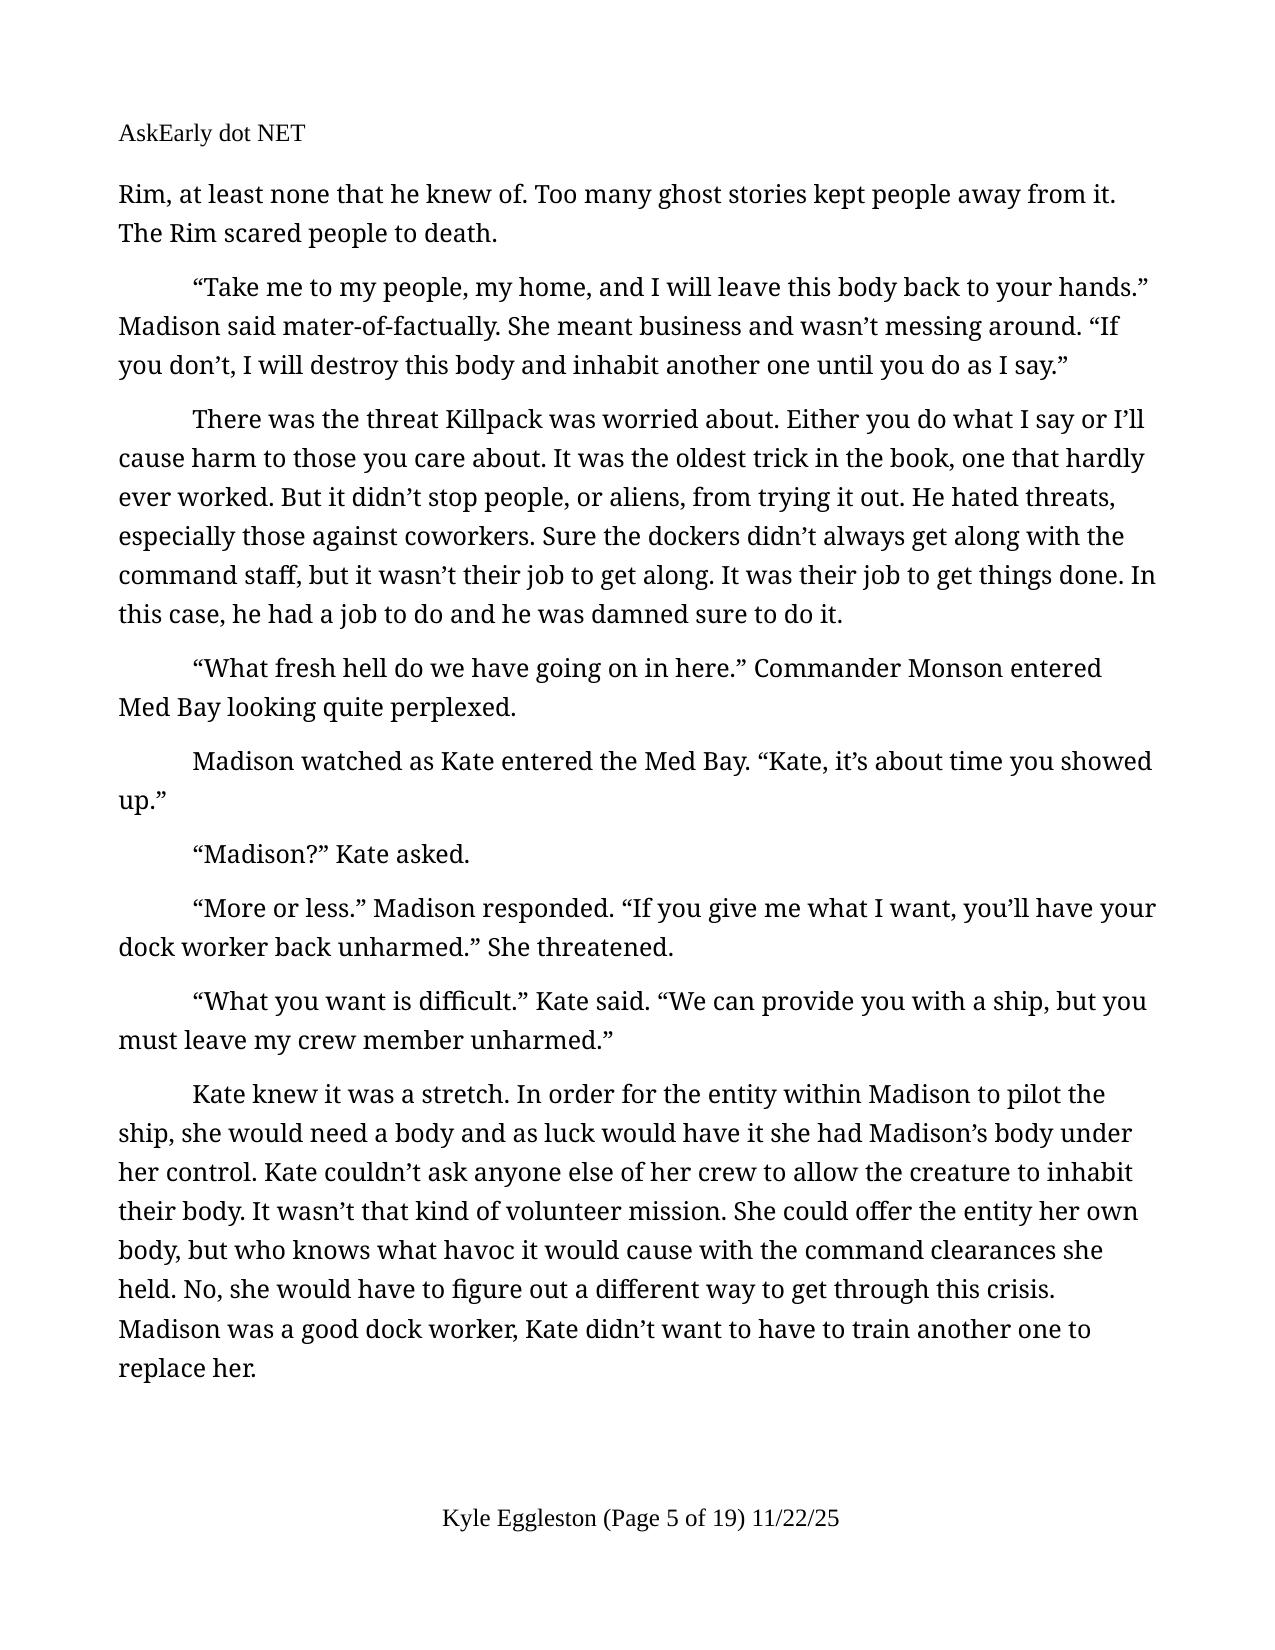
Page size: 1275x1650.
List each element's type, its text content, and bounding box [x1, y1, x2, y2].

text There was the threat Killpack was worried about. Either you do what I say or I’ll cause harm to those you care about. It was the oldest trick in the book, one that hardly ever worked. But it didn’t stop people, or aliens, from trying it out. He hated threats, especially those against coworkers. Sure the dockers didn’t always get along with the command staff, but it wasn’t their job to get along. It was their job to get things done. In this case, he had a job to do and he was damned sure to do it. [118, 401, 1157, 631]
text “Take me to my people, my home, and I will leave this body back to your hands.” Madison said mater-of-factually. She meant business and wasn’t messing around. “If you don’t, I will destroy this body and inhabit another one until you do as I say.” [118, 269, 1157, 382]
text Kate knew it was a stretch. In order for the entity within Madison to pilot the ship, she would need a body and as luck would have it she had Madison’s body under her control. Kate couldn’t ask anyone else of her crew to allow the creature to inhabit their body. It wasn’t that kind of volunteer mission. She could offer the entity her own body, but who knows what havoc it would cause with the command clearances she held. No, she would have to figure out a different way to get through this crisis. Madison was a good dock worker, Kate didn’t want to have to train another one to replace her. [118, 1076, 1157, 1384]
text Rim, at least none that he knew of. Too many ghost stories kept people away from it. The Rim scared people to death. [118, 176, 1157, 249]
text “What fresh hell do we have going on in here.” Commander Monson entered Med Bay looking quite perplexed. [118, 651, 1157, 724]
text “Madison?” Kate asked. [118, 837, 1157, 871]
text Madison watched as Kate entered the Med Bay. “Kate, it’s about time you showed up.” [118, 744, 1157, 817]
text “More or less.” Madison responded. “If you give me what I want, you’ll have your dock worker back unharmed.” She threatened. [118, 891, 1157, 964]
text “What you want is difficult.” Kate said. “We can provide you with a ship, but you must leave my crew member unharmed.” [118, 983, 1157, 1057]
